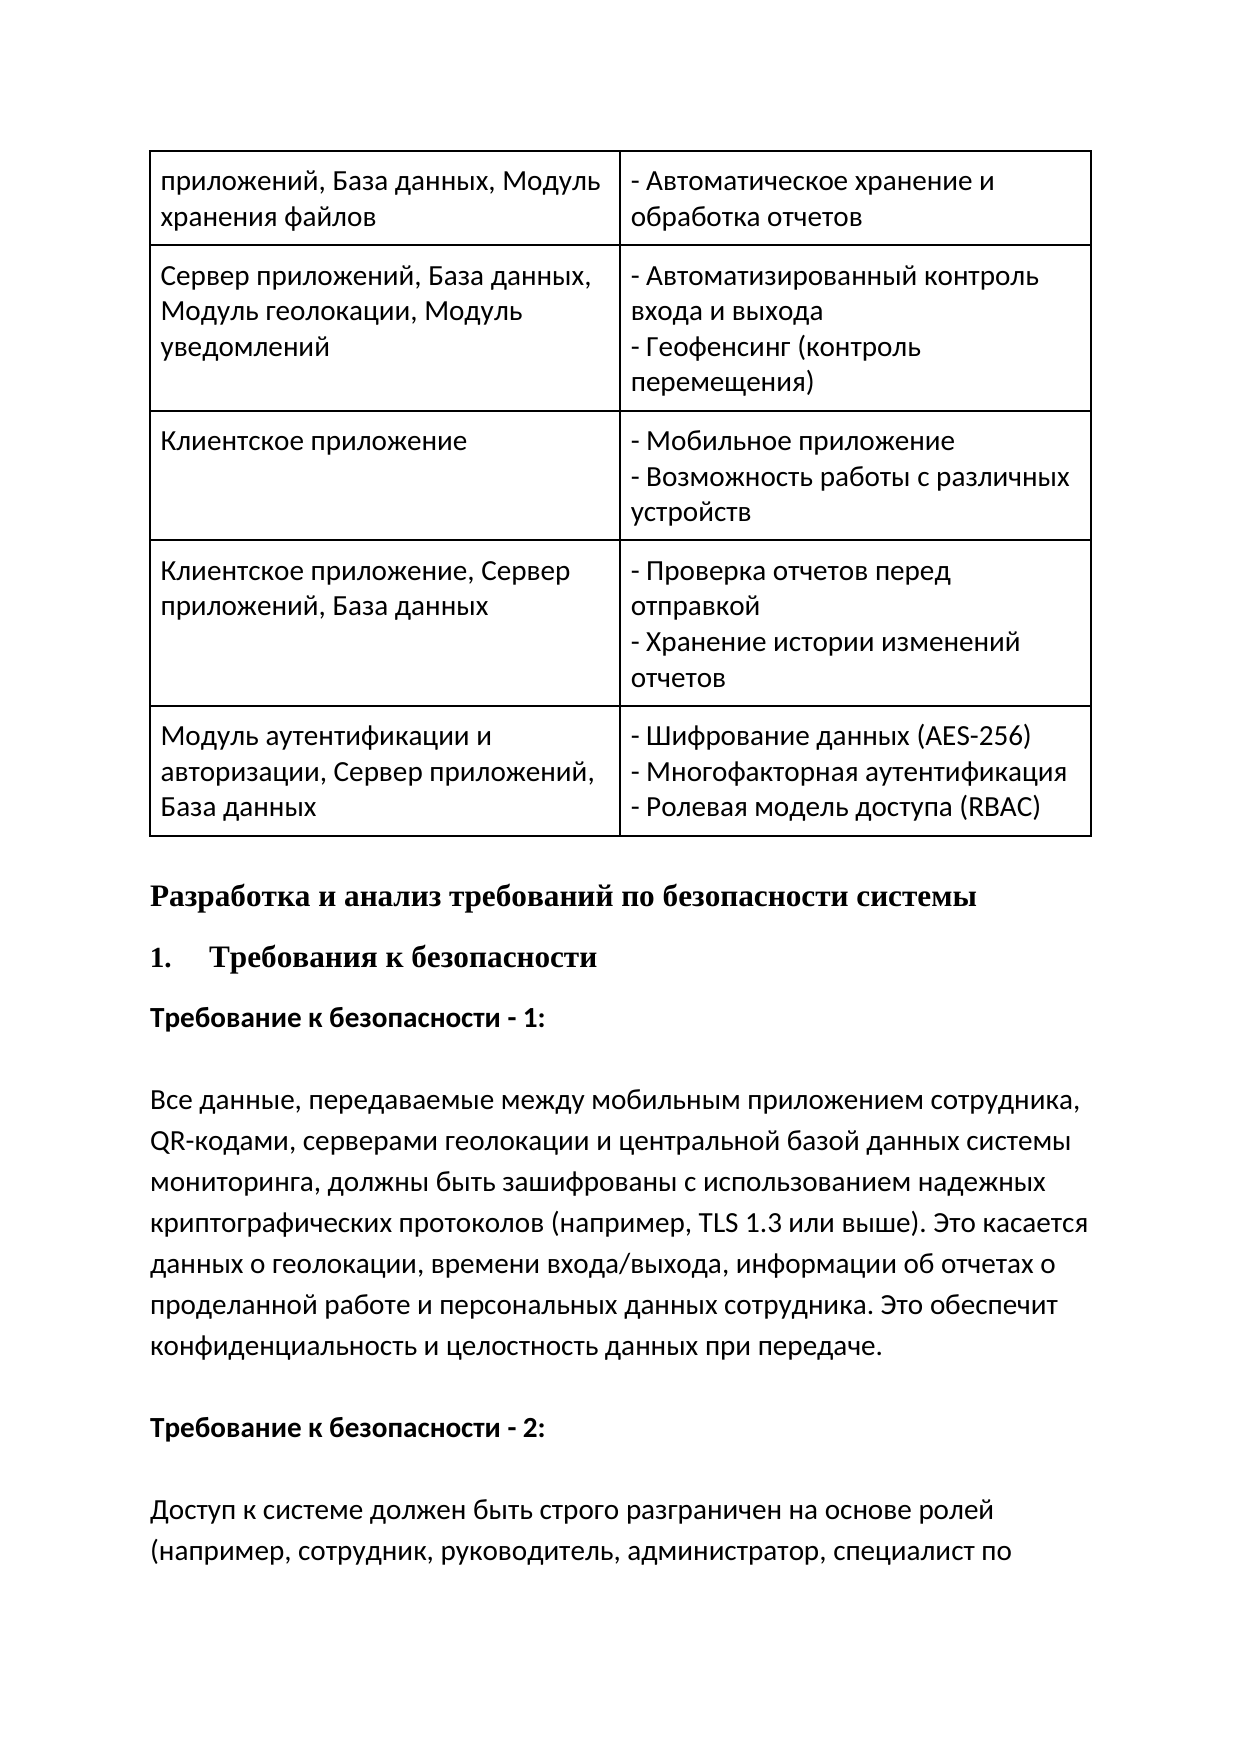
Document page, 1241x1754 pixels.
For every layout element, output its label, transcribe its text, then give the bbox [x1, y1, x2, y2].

text Доступ к системе должен быть строго разграничен на основе ролей (например, сотрудник, руководитель, администратор, специалист по [150, 1491, 1090, 1567]
table_cell Клиентское приложение [151, 412, 619, 539]
text Все данные, передаваемые между мобильным приложением сотрудника, QR-кодами, серверами геолокации и центральной базой данных системы мониторинга, должны быть зашифрованы с использованием надежных криптографических протоколов (например, TLS 1.3 или выше). Это касается данных о геолокации, времени входа/выхода, информации об отчетах о проделанной работе и персональных данных сотрудника. Это обеспечит конфиденциальность и целостность данных при передаче. [150, 1081, 1090, 1363]
table_cell - Автоматическое хранение и обработка отчетов [621, 152, 1090, 244]
table_cell - Автоматизированный контроль входа и выхода - Геофенсинг (контроль перемещения) [621, 246, 1090, 409]
subtitle Требования к безопасности [171, 938, 1090, 974]
text Требование к безопасности - 1: [150, 999, 1090, 1035]
table_cell Модуль аутентификации и авторизации, Сервер приложений, База данных [151, 707, 619, 834]
subtitle Разработка и анализ требований по безопасности системы [150, 878, 1090, 913]
table_cell Клиентское приложение, Сервер приложений, База данных [151, 541, 619, 705]
table_cell Сервер приложений, База данных, Модуль геолокации, Модуль уведомлений [151, 246, 619, 409]
table_cell - Мобильное приложение - Возможность работы с различных устройств [621, 412, 1090, 539]
text Требование к безопасности - 2: [150, 1409, 1090, 1444]
table_cell - Проверка отчетов перед отправкой - Хранение истории изменений отчетов [621, 541, 1090, 705]
table_cell приложений, База данных, Модуль хранения файлов [151, 152, 619, 244]
table_cell - Шифрование данных (AES-256) - Многофакторная аутентификация - Ролевая модель доступа (RBAC) [621, 707, 1090, 834]
